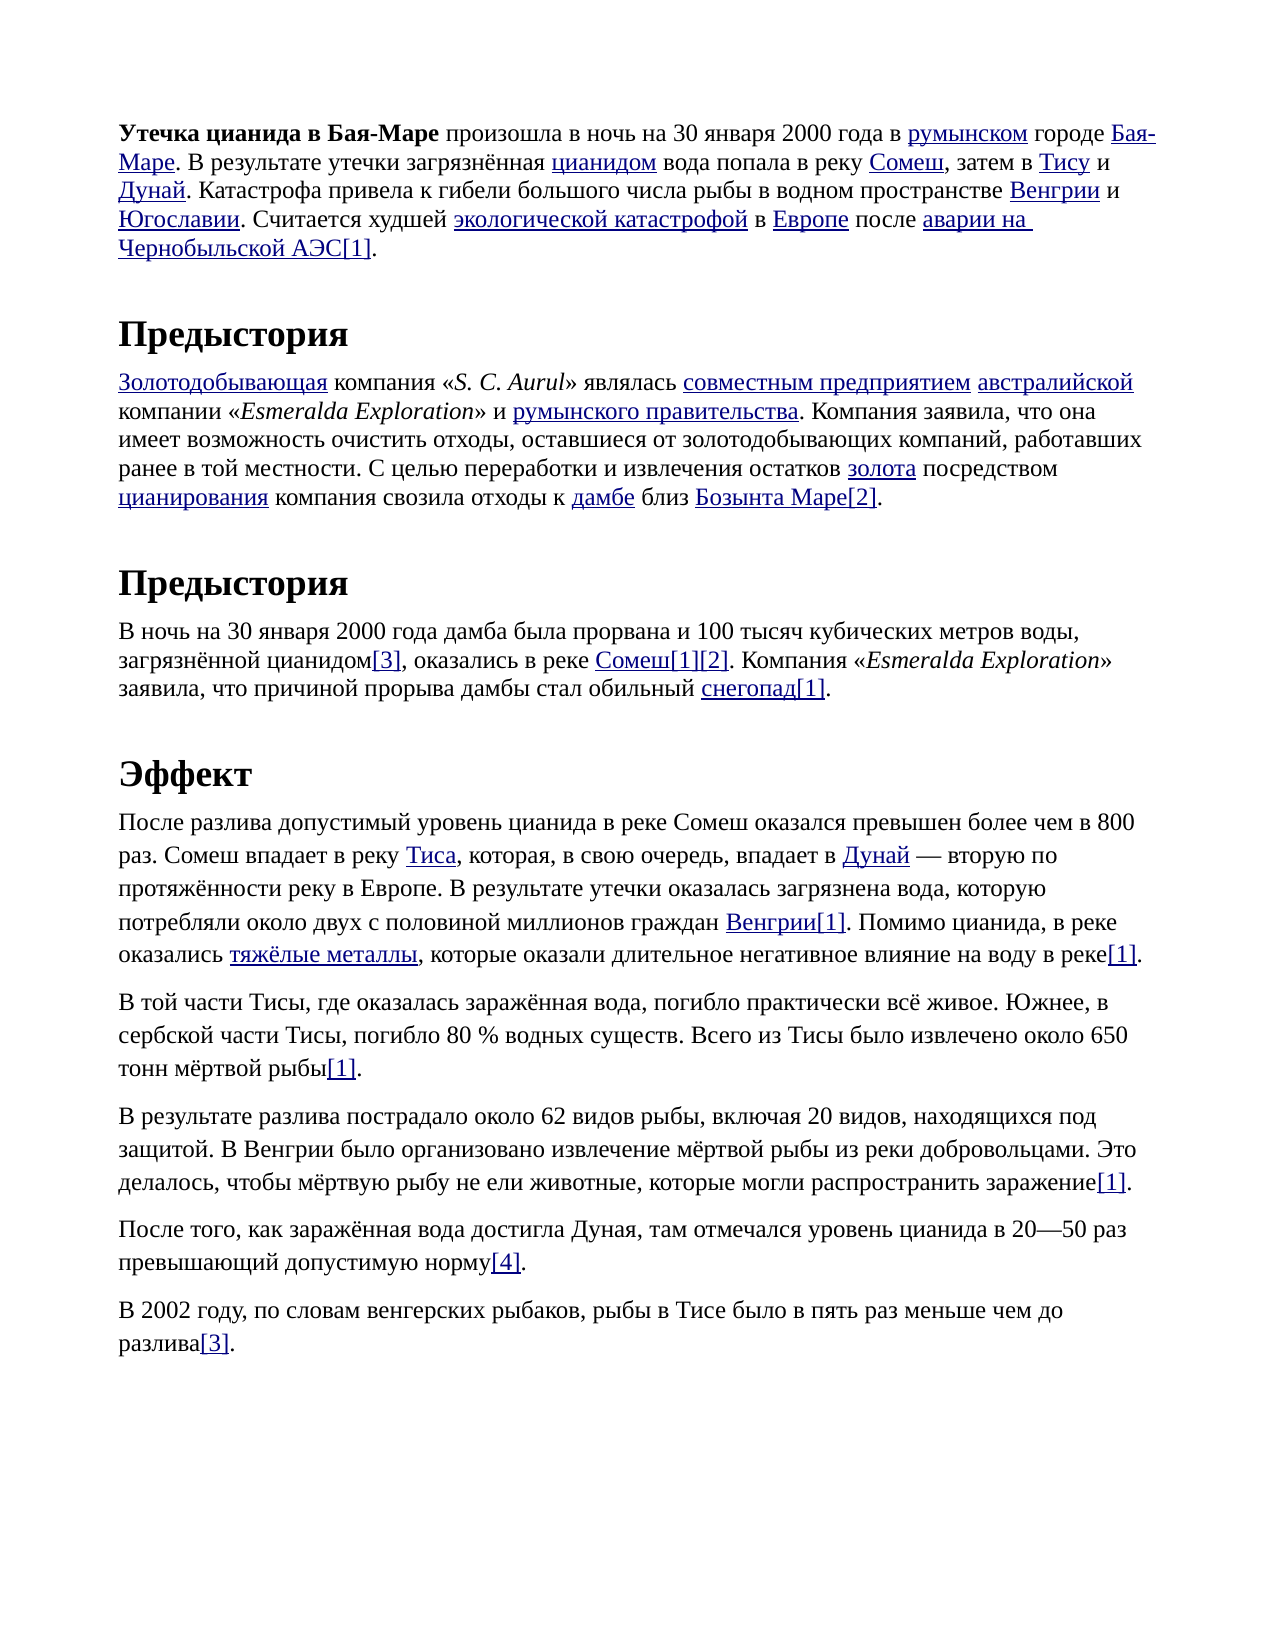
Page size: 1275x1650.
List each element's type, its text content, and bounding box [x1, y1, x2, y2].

subtitle Предыстория [118, 311, 1157, 354]
subtitle Эффект [118, 752, 1157, 795]
text В результате разлива пострадало около 62 видов рыбы, включая 20 видов, находящихся под защитой. В Венгрии было организовано извлечение мёртвой рыбы из реки добровольцами. Это делалось, чтобы мёртвую рыбу не ели животные, которые могли распространить заражение[1]. [118, 1101, 1157, 1196]
subtitle Предыстория [118, 560, 1157, 603]
text компании «Esmeralda Exploration» и румынского правительства. Компания заявила, что она имеет возможность очистить отходы, оставшиеся от золотодобывающих компаний, работавших ранее в той местности. С целью переработки и извлечения остатков золота посредством цианирования компания свозила отходы к дамбе близ Бозынта Маре[2]. [118, 396, 1157, 511]
text В той части Тисы, где оказалась заражённая вода, погибло практически всё живое. Южнее, в сербской части Тисы, погибло 80 % водных существ. Всего из Тисы было извлечено около 650 тонн мёртвой рыбы[1]. [118, 987, 1157, 1082]
text В ночь на 30 января 2000 года дамба была прорвана и 100 тысяч кубических метров воды, загрязнённой цианидом[3], оказались в реке Сомеш[1][2]. Компания «Esmeralda Exploration» заявила, что причиной прорыва дамбы стал обильный снегопад[1]. [118, 616, 1157, 702]
text Золотодобывающая компания «S. C. Aurul» являлась совместным предприятием австралийской [118, 367, 1157, 396]
text В 2002 году, по словам венгерских рыбаков, рыбы в Тисе было в пять раз меньше чем до разлива[3]. [118, 1295, 1157, 1357]
text После того, как заражённая вода достигла Дуная, там отмечался уровень цианида в 20—50 раз превышающий допустимую норму[4]. [118, 1214, 1157, 1276]
text Утечка цианида в Бая-Маре произошла в ночь на 30 января 2000 года в румынском городе Бая-Маре. В результате утечки загрязнённая цианидом вода попала в реку Сомеш, затем в Тису и Дунай. Катастрофа привела к гибели большого числа рыбы в водном пространстве Венгрии и Югославии. Считается худшей экологической катастрофой в Европе после аварии на Чернобыльской АЭС[1]. [118, 118, 1157, 262]
text После разлива допустимый уровень цианида в реке Сомеш оказался превышен более чем в 800 раз. Сомеш впадает в реку Тиса, которая, в свою очередь, впадает в Дунай — вторую по протяжённости реку в Европе. В результате утечки оказалась загрязнена вода, которую потребляли около двух с половиной миллионов граждан Венгрии[1]. Помимо цианида, в реке оказались тяжёлые металлы, которые оказали длительное негативное влияние на воду в реке[1]. [118, 807, 1157, 968]
